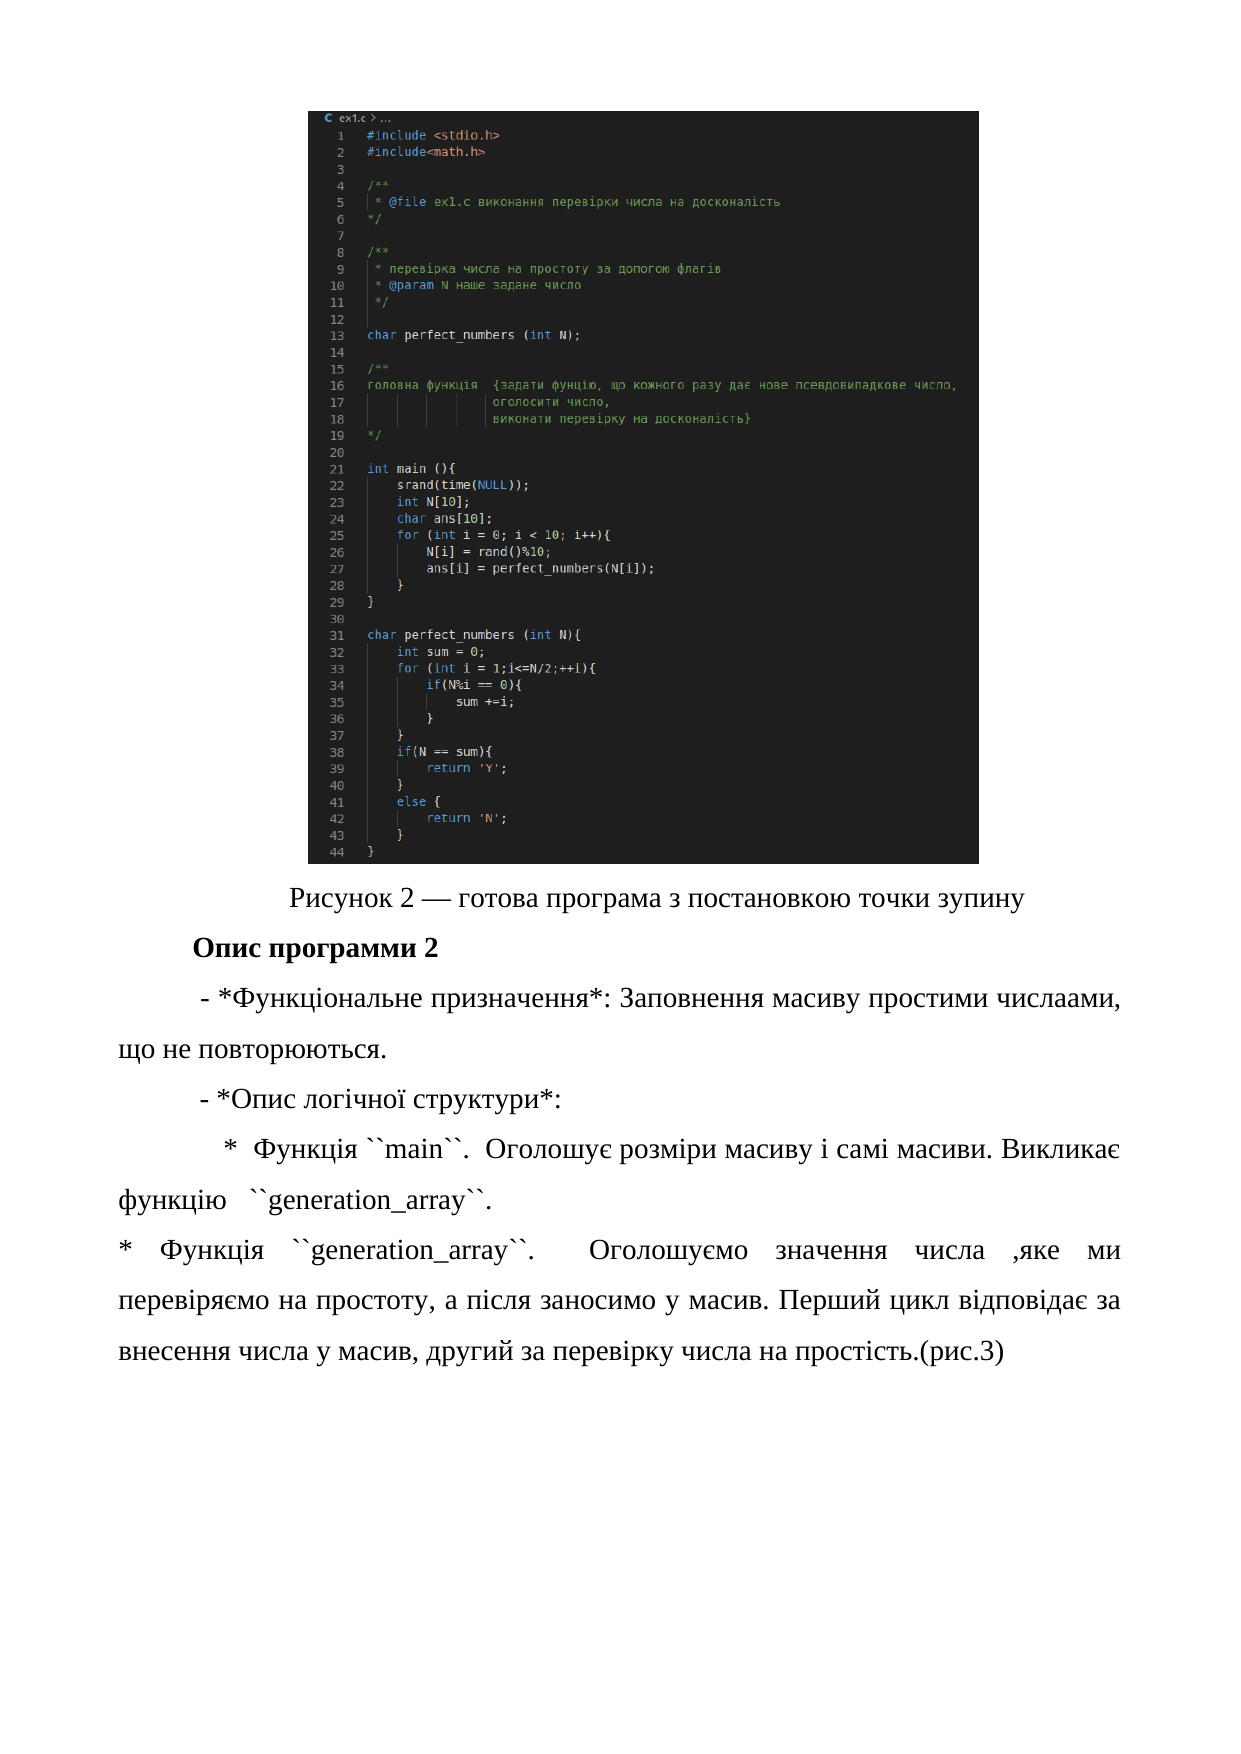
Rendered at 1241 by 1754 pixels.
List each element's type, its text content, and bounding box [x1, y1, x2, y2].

text - *Функціональне призначення*: Заповнення масиву простими числаами, що не повторюються. [118, 981, 1122, 1064]
picture [308, 111, 979, 864]
text - *Опис логічної структури*: [118, 1081, 1122, 1115]
text Опис программи 2 [118, 930, 1122, 964]
text Рисунок 2 — готова програма з постановкою точки зупину [118, 118, 1122, 913]
text * Функція ``main``. Оголошує розміри масиву і самі масиви. Викликає функцію ``generation_array``. [118, 1132, 1122, 1215]
text * Функція ``generation_array``. Оголошуємо значення числа ,яке ми перевіряємо на простоту, а після заносимо у масив. Перший цикл відповідає за внесення числа у масив, другий за перевірку числа на простість.(рис.3) [118, 1232, 1122, 1366]
